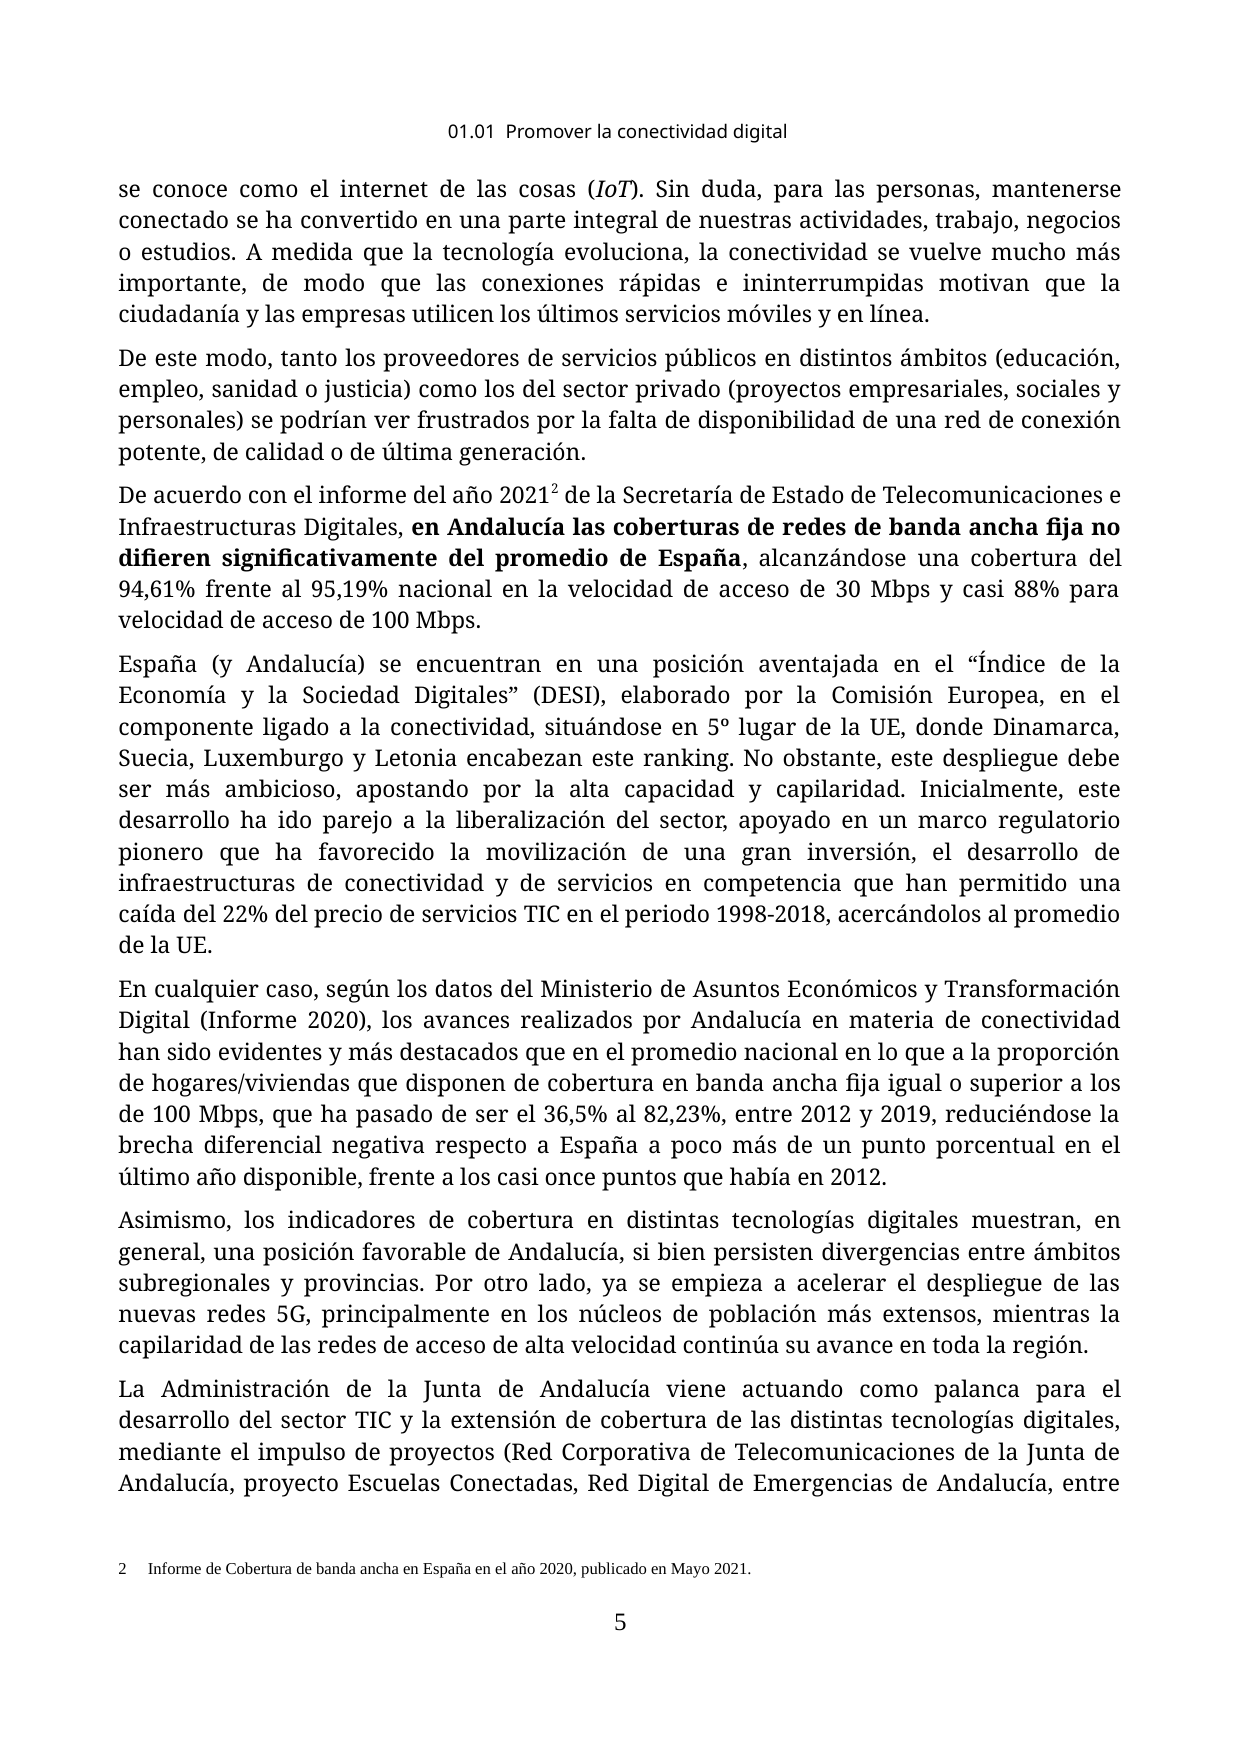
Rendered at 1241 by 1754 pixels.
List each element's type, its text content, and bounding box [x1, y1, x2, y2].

text De acuerdo con el informe del año 2021 de la Secretaría de Estado de Telecomunicaciones e Infraestructuras Digitales, en Andalucía las coberturas de redes de banda ancha fija no difieren significativamente del promedio de España, alcanzándose una cobertura del 94,61% frente al 95,19% nacional en la velocidad de acceso de 30 Mbps y casi 88% para velocidad de acceso de 100 Mbps. [118, 479, 1122, 636]
text España (y Andalucía) se encuentran en una posición aventajada en el “Índice de la Economía y la Sociedad Digitales” (DESI), elaborado por la Comisión Europea, en el componente ligado a la conectividad, situándose en 5º lugar de la UE, donde Dinamarca, Suecia, Luxemburgo y Letonia encabezan este ranking. No obstante, este despliegue debe ser más ambicioso, apostando por la alta capacidad y capilaridad. Inicialmente, este desarrollo ha ido parejo a la liberalización del sector, apoyado en un marco regulatorio pionero que ha favorecido la movilización de una gran inversión, el desarrollo de infraestructuras de conectividad y de servicios en competencia que han permitido una caída del 22% del precio de servicios TIC en el periodo 1998-2018, acercándolos al promedio de la UE. [118, 648, 1122, 961]
text En cualquier caso, según los datos del Ministerio de Asuntos Económicos y Transformación Digital (Informe 2020), los avances realizados por Andalucía en materia de conectividad han sido evidentes y más destacados que en el promedio nacional en lo que a la proporción de hogares/viviendas que disponen de cobertura en banda ancha fija igual o superior a los de 100 Mbps, que ha pasado de ser el 36,5% al 82,23%, entre 2012 y 2019, reduciéndose la brecha diferencial negativa respecto a España a poco más de un punto porcentual en el último año disponible, frente a los casi once puntos que había en 2012. [118, 973, 1122, 1192]
text se conoce como el internet de las cosas (IoT). Sin duda, para las personas, mantenerse conectado se ha convertido en una parte integral de nuestras actividades, trabajo, negocios o estudios. A medida que la tecnología evoluciona, la conectividad se vuelve mucho más importante, de modo que las conexiones rápidas e ininterrumpidas motivan que la ciudadanía y las empresas utilicen los últimos servicios móviles y en línea. [118, 173, 1122, 329]
text La Administración de la Junta de Andalucía viene actuando como palanca para el desarrollo del sector TIC y la extensión de cobertura de las distintas tecnologías digitales, mediante el impulso de proyectos (Red Corporativa de Telecomunicaciones de la Junta de Andalucía, proyecto Escuelas Conectadas, Red Digital de Emergencias de Andalucía, entre [118, 1373, 1122, 1498]
text Informe de Cobertura de banda ancha en España en el año 2020, publicado en Mayo 2021. [118, 1558, 1122, 1578]
text Asimismo, los indicadores de cobertura en distintas tecnologías digitales muestran, en general, una posición favorable de Andalucía, si bien persisten divergencias entre ámbitos subregionales y provincias. Por otro lado, ya se empieza a acelerar el despliegue de las nuevas redes 5G, principalmente en los núcleos de población más extensos, mientras la capilaridad de las redes de acceso de alta velocidad continúa su avance en toda la región. [118, 1204, 1122, 1361]
text De este modo, tanto los proveedores de servicios públicos en distintos ámbitos (educación, empleo, sanidad o justicia) como los del sector privado (proyectos empresariales, sociales y personales) se podrían ver frustrados por la falta de disponibilidad de una red de conexión potente, de calidad o de última generación. [118, 342, 1122, 467]
